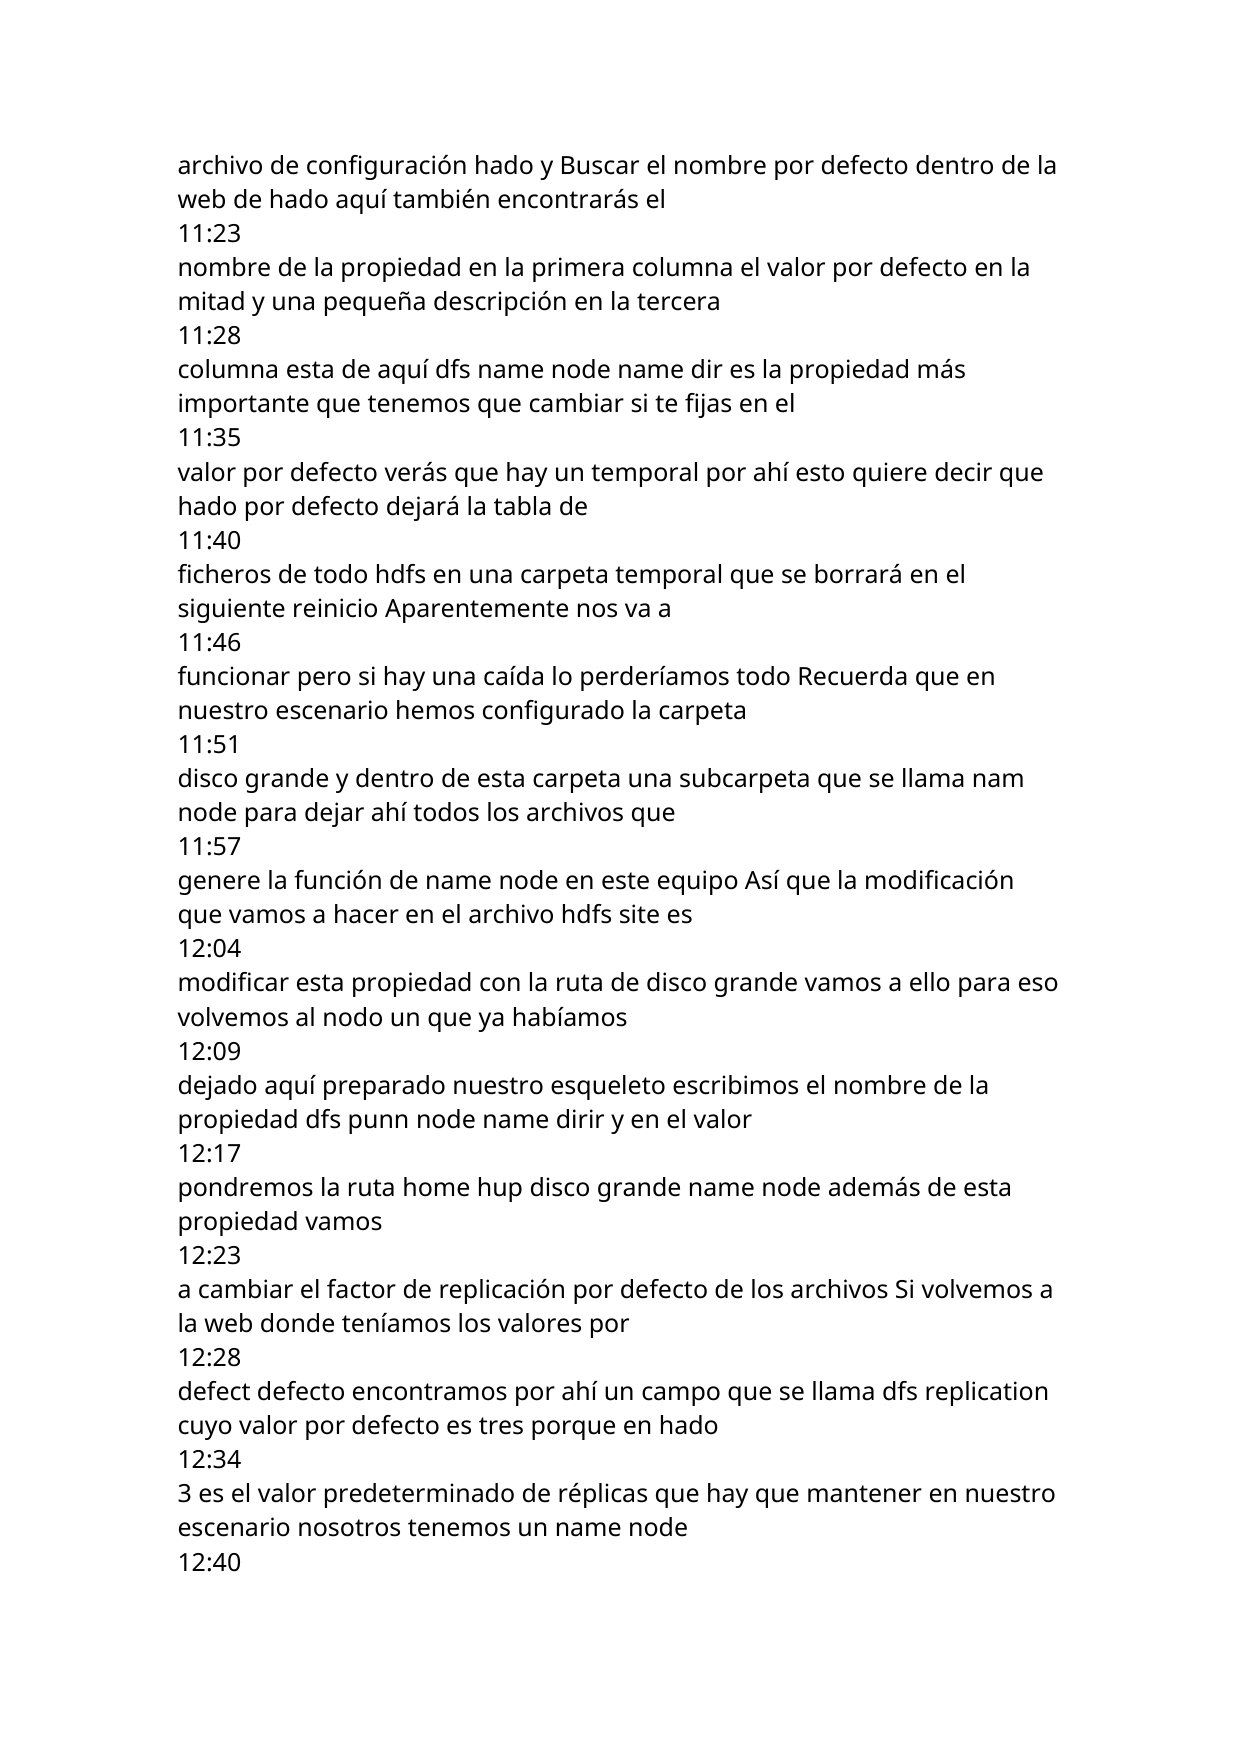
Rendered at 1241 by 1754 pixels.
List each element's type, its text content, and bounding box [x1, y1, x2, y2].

text columna esta de aquí dfs name node name dir es la propiedad más importante que tenemos que cambiar si te fijas en el [177, 352, 1063, 420]
text 12:04 [177, 931, 1063, 965]
text nombre de la propiedad en la primera columna el valor por defecto en la mitad y una pequeña descripción en la tercera [177, 250, 1063, 318]
text 12:34 [177, 1442, 1063, 1476]
text 11:46 [177, 624, 1063, 658]
text dejado aquí preparado nuestro esqueleto escribimos el nombre de la propiedad dfs punn node name dirir y en el valor [177, 1067, 1063, 1135]
text 12:23 [177, 1238, 1063, 1272]
text funcionar pero si hay una caída lo perderíamos todo Recuerda que en nuestro escenario hemos configurado la carpeta [177, 658, 1063, 727]
text 11:35 [177, 420, 1063, 454]
text 12:09 [177, 1033, 1063, 1067]
text 11:23 [177, 216, 1063, 250]
text disco grande y dentro de esta carpeta una subcarpeta que se llama nam node para dejar ahí todos los archivos que [177, 761, 1063, 829]
text valor por defecto verás que hay un temporal por ahí esto quiere decir que hado por defecto dejará la tabla de [177, 454, 1063, 522]
text 11:40 [177, 522, 1063, 556]
text 11:57 [177, 829, 1063, 863]
text 3 es el valor predeterminado de réplicas que hay que mantener en nuestro escenario nosotros tenemos un name node [177, 1476, 1063, 1544]
text 11:51 [177, 727, 1063, 761]
text 12:17 [177, 1135, 1063, 1169]
text 12:40 [177, 1544, 1063, 1578]
text archivo de configuración hado y Buscar el nombre por defecto dentro de la web de hado aquí también encontrarás el [177, 148, 1063, 216]
text 11:28 [177, 318, 1063, 352]
text a cambiar el factor de replicación por defecto de los archivos Si volvemos a la web donde teníamos los valores por [177, 1272, 1063, 1340]
text 12:28 [177, 1340, 1063, 1374]
text genere la función de name node en este equipo Así que la modificación que vamos a hacer en el archivo hdfs site es [177, 863, 1063, 931]
text defect defecto encontramos por ahí un campo que se llama dfs replication cuyo valor por defecto es tres porque en hado [177, 1374, 1063, 1442]
text pondremos la ruta home hup disco grande name node además de esta propiedad vamos [177, 1169, 1063, 1238]
text modificar esta propiedad con la ruta de disco grande vamos a ello para eso volvemos al nodo un que ya habíamos [177, 965, 1063, 1033]
text ficheros de todo hdfs en una carpeta temporal que se borrará en el siguiente reinicio Aparentemente nos va a [177, 556, 1063, 624]
